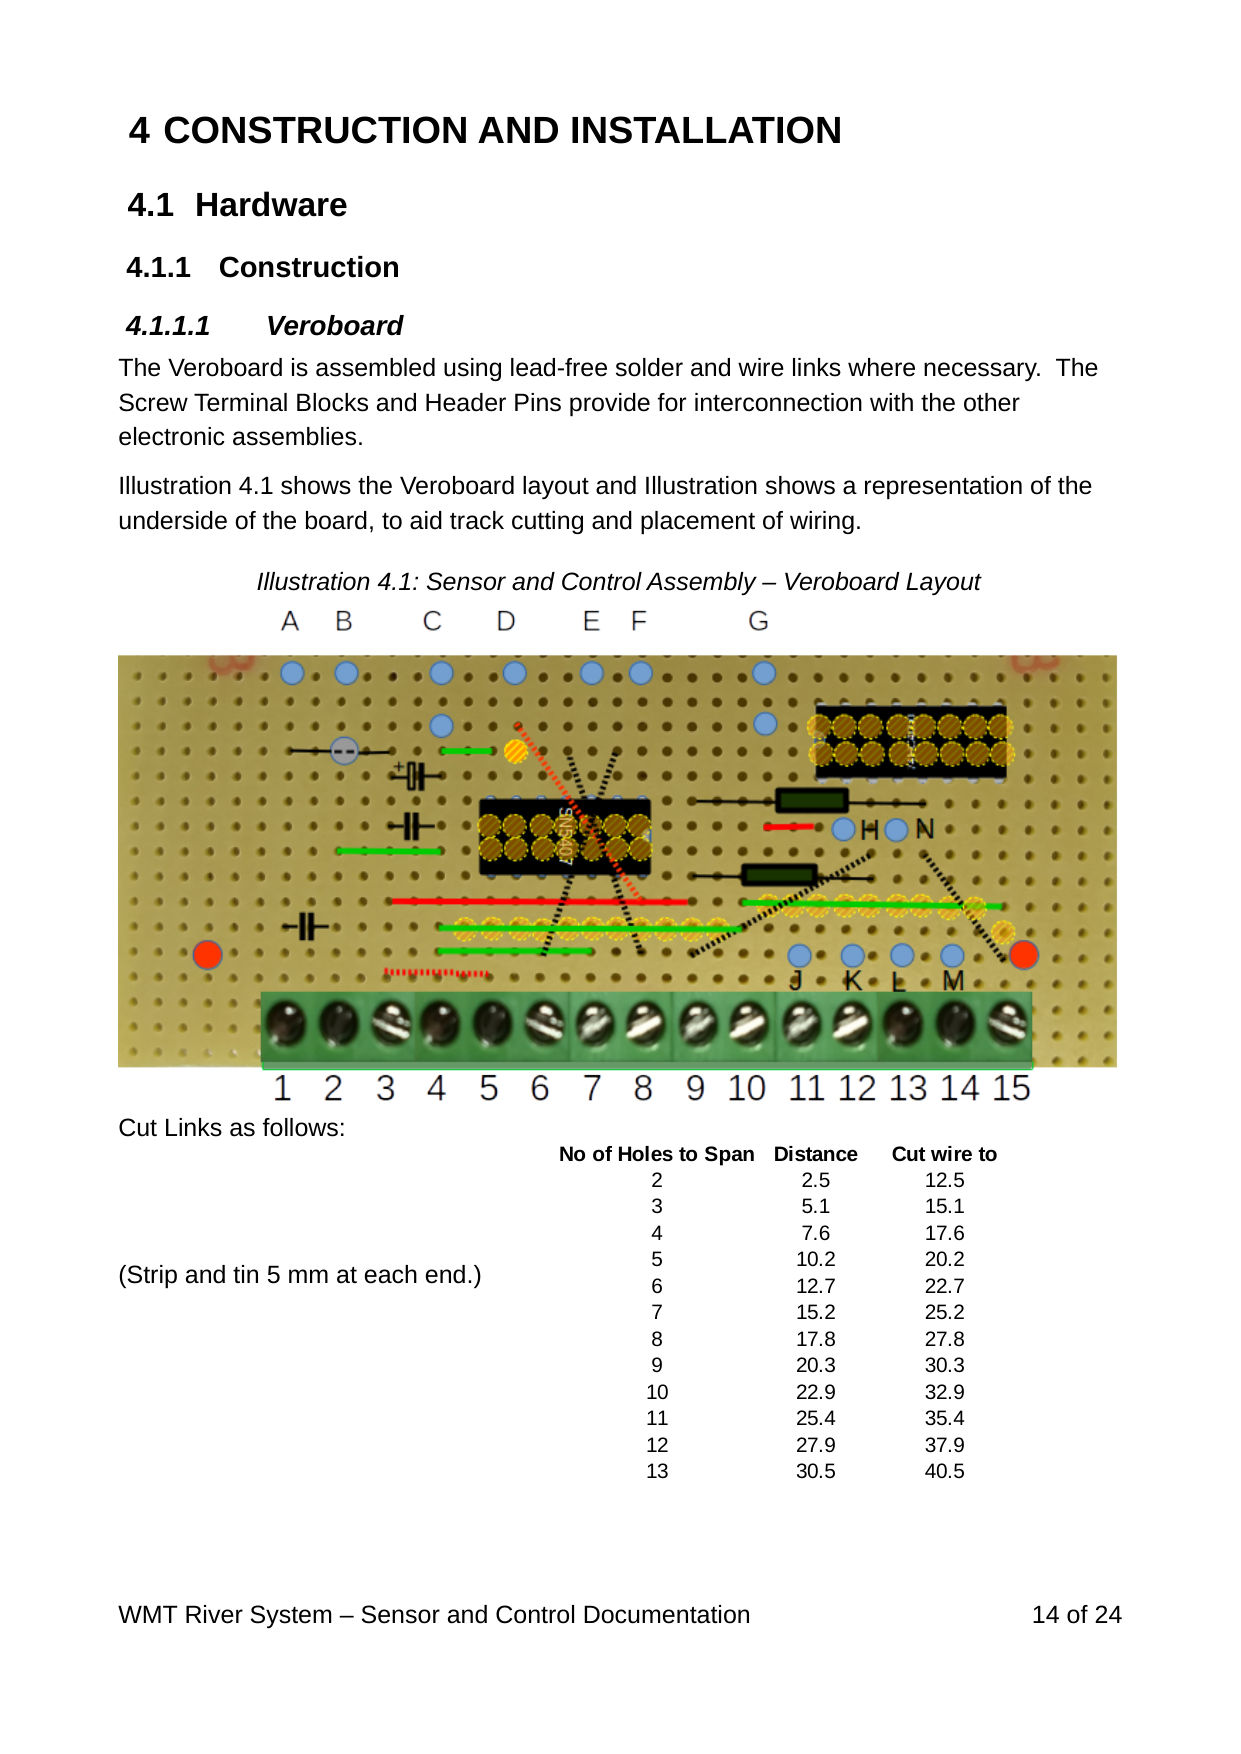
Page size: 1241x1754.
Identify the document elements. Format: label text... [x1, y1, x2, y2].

subtitle CONSTRUCTION AND INSTALLATION [118, 108, 1122, 151]
text Illustration 4.1 shows the Veroboard layout and Illustration shows a representation of the underside of the board, to aid track cutting and placement of wiring. [118, 471, 1122, 534]
picture [118, 608, 1123, 1108]
subtitle Construction [118, 250, 1122, 284]
text Illustration 4.1: Sensor and Control Assembly – Veroboard Layout [118, 567, 1122, 596]
text Cut Links as follows: [118, 1108, 1122, 1142]
subtitle Hardware [118, 185, 1122, 223]
text (Strip and tin 5 mm at each end.) [118, 1260, 1122, 1289]
subtitle Veroboard [118, 309, 1122, 341]
text The Veroboard is assembled using lead-free solder and wire links where necessary. The Screw Terminal Blocks and Header Pins provide for interconnection with the other electronic assemblies. [118, 353, 1122, 451]
